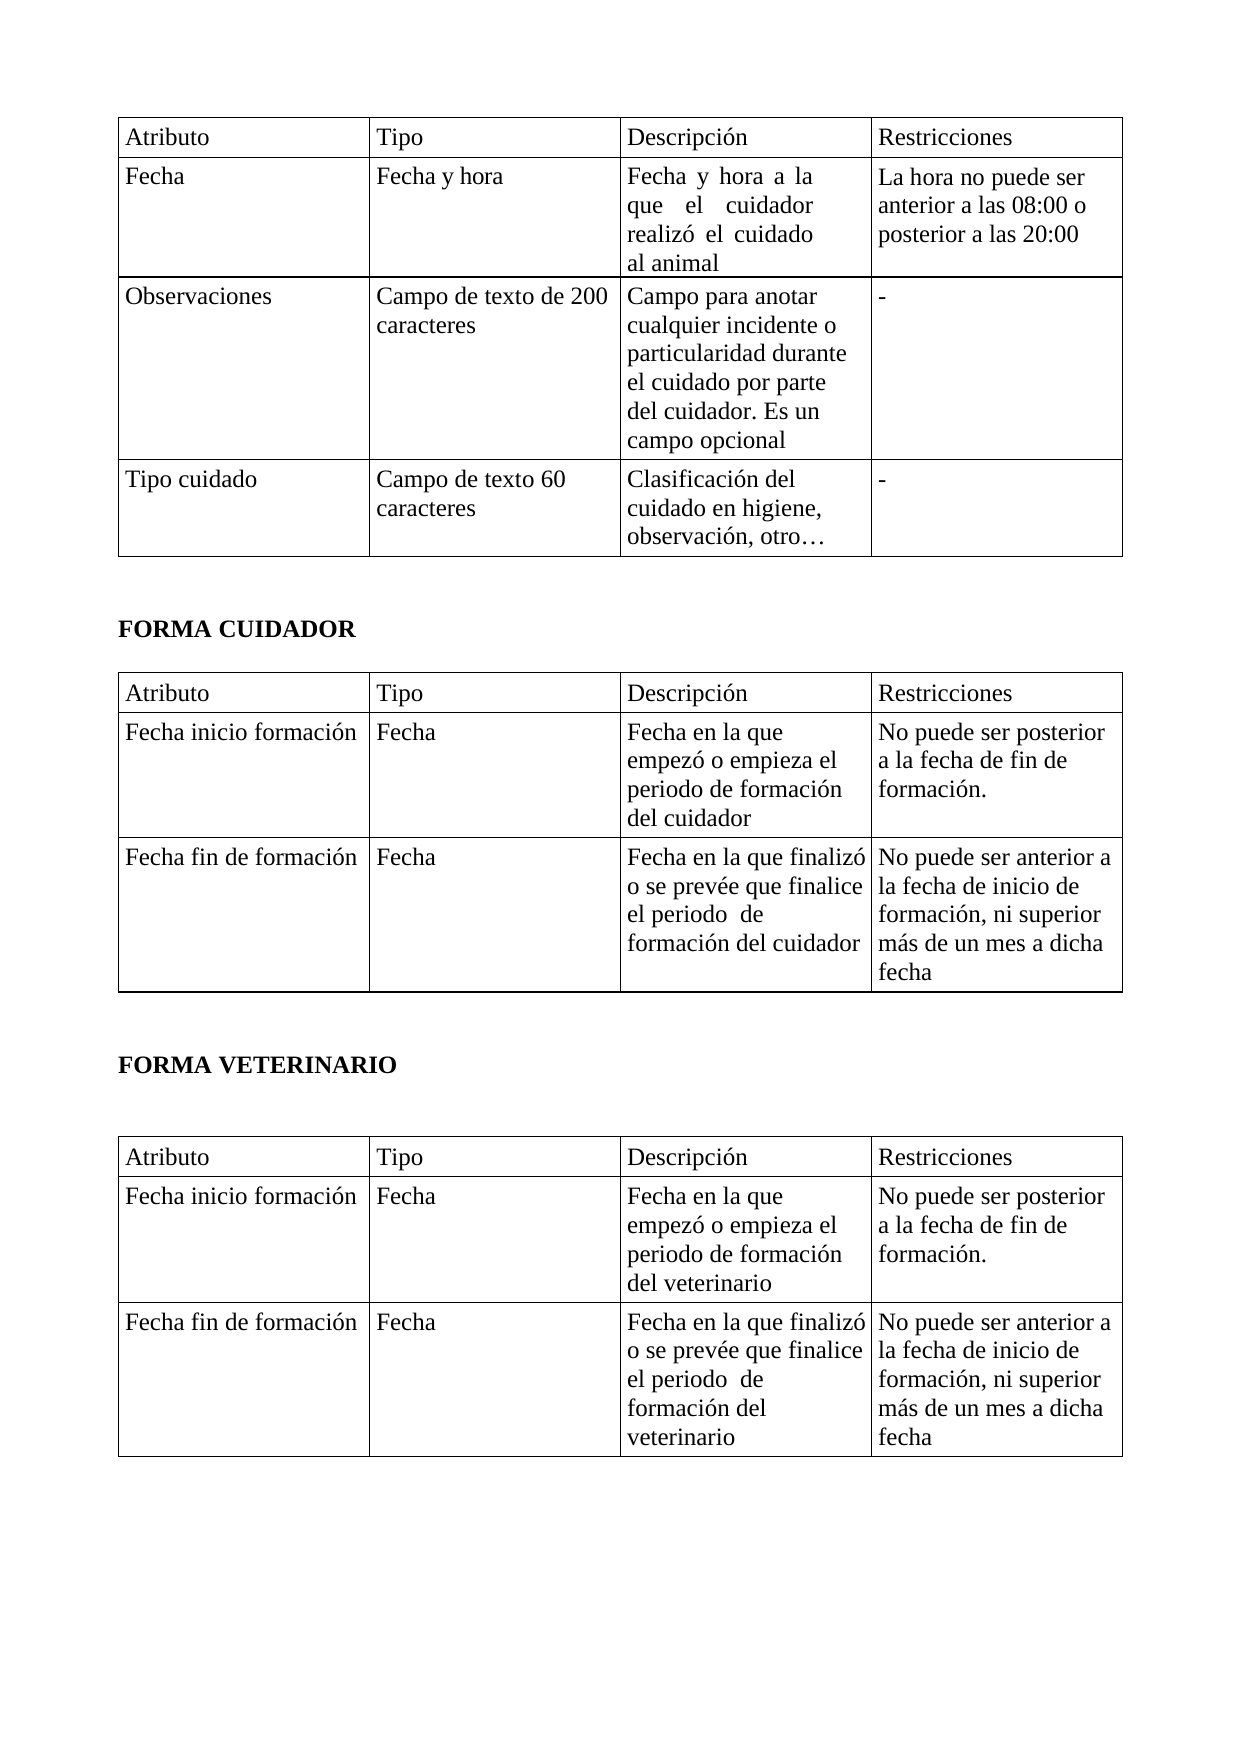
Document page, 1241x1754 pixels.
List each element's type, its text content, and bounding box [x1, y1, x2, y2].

table_cell Observaciones [119, 278, 369, 459]
table_cell Fecha fin de formación [119, 1303, 369, 1456]
table_cell Fecha y hora [370, 158, 620, 276]
table_cell Fecha en la que empezó o empieza el periodo de formación del cuidador [621, 713, 871, 837]
table_header Descripción [621, 118, 871, 157]
table_cell Fecha fin de formación [119, 838, 369, 991]
table_cell No puede ser posterior a la fecha de fin de formación. [872, 713, 1122, 837]
table_header Tipo [370, 118, 620, 157]
table_header Restricciones [872, 118, 1122, 157]
table_cell Fecha en la que finalizó o se prevée que finalice el periodo de formación del cuidador [621, 838, 871, 991]
table_cell Fecha inicio formación [119, 1177, 369, 1302]
table_header Tipo [370, 1137, 620, 1176]
table_header Restricciones [872, 673, 1122, 712]
text FORMA CUIDADOR [118, 614, 1136, 643]
table_cell No puede ser anterior a la fecha de inicio de formación, ni superior más de un mes a dicha fecha [872, 1303, 1122, 1456]
table_header Descripción [621, 1137, 871, 1176]
table_cell Fecha en la que empezó o empieza el periodo de formación del veterinario [621, 1177, 871, 1302]
table_cell Fecha en la que finalizó o se prevée que finalice el periodo de formación del veterinario [621, 1303, 871, 1456]
table_cell La hora no puede ser anterior a las 08:00 o posterior a las 20:00 [872, 158, 1122, 276]
table_cell Fecha [370, 1177, 620, 1302]
table_header Atributo [119, 1137, 369, 1176]
table_cell Fecha [370, 838, 620, 991]
table_cell - [872, 460, 1122, 556]
table_cell - [872, 278, 1122, 459]
table_header Descripción [621, 673, 871, 712]
table_cell Tipo cuidado [119, 460, 369, 556]
table_cell Fecha [370, 1303, 620, 1456]
table_cell Clasificación del cuidado en higiene, observación, otro… [621, 460, 871, 556]
table_cell Campo para anotar cualquier incidente o particularidad durante el cuidado por parte del cuidador. Es un campo opcional [621, 278, 871, 459]
table_header Atributo [119, 673, 369, 712]
table_cell Campo de texto 60 caracteres [370, 460, 620, 556]
table_cell No puede ser posterior a la fecha de fin de formación. [872, 1177, 1122, 1302]
table_cell Campo de texto de 200 caracteres [370, 278, 620, 459]
table_header Tipo [370, 673, 620, 712]
table_cell No puede ser anterior a la fecha de inicio de formación, ni superior más de un mes a dicha fecha [872, 838, 1122, 991]
subtitle FORMA VETERINARIO [118, 1050, 1136, 1078]
table_cell Fecha inicio formación [119, 713, 369, 837]
table_cell Fecha [119, 158, 369, 276]
table_header Atributo [119, 118, 369, 157]
table_cell Fecha y hora a la que el cuidador realizó el cuidado al animal [621, 158, 871, 276]
table_header Restricciones [872, 1137, 1122, 1176]
table_cell Fecha [370, 713, 620, 837]
